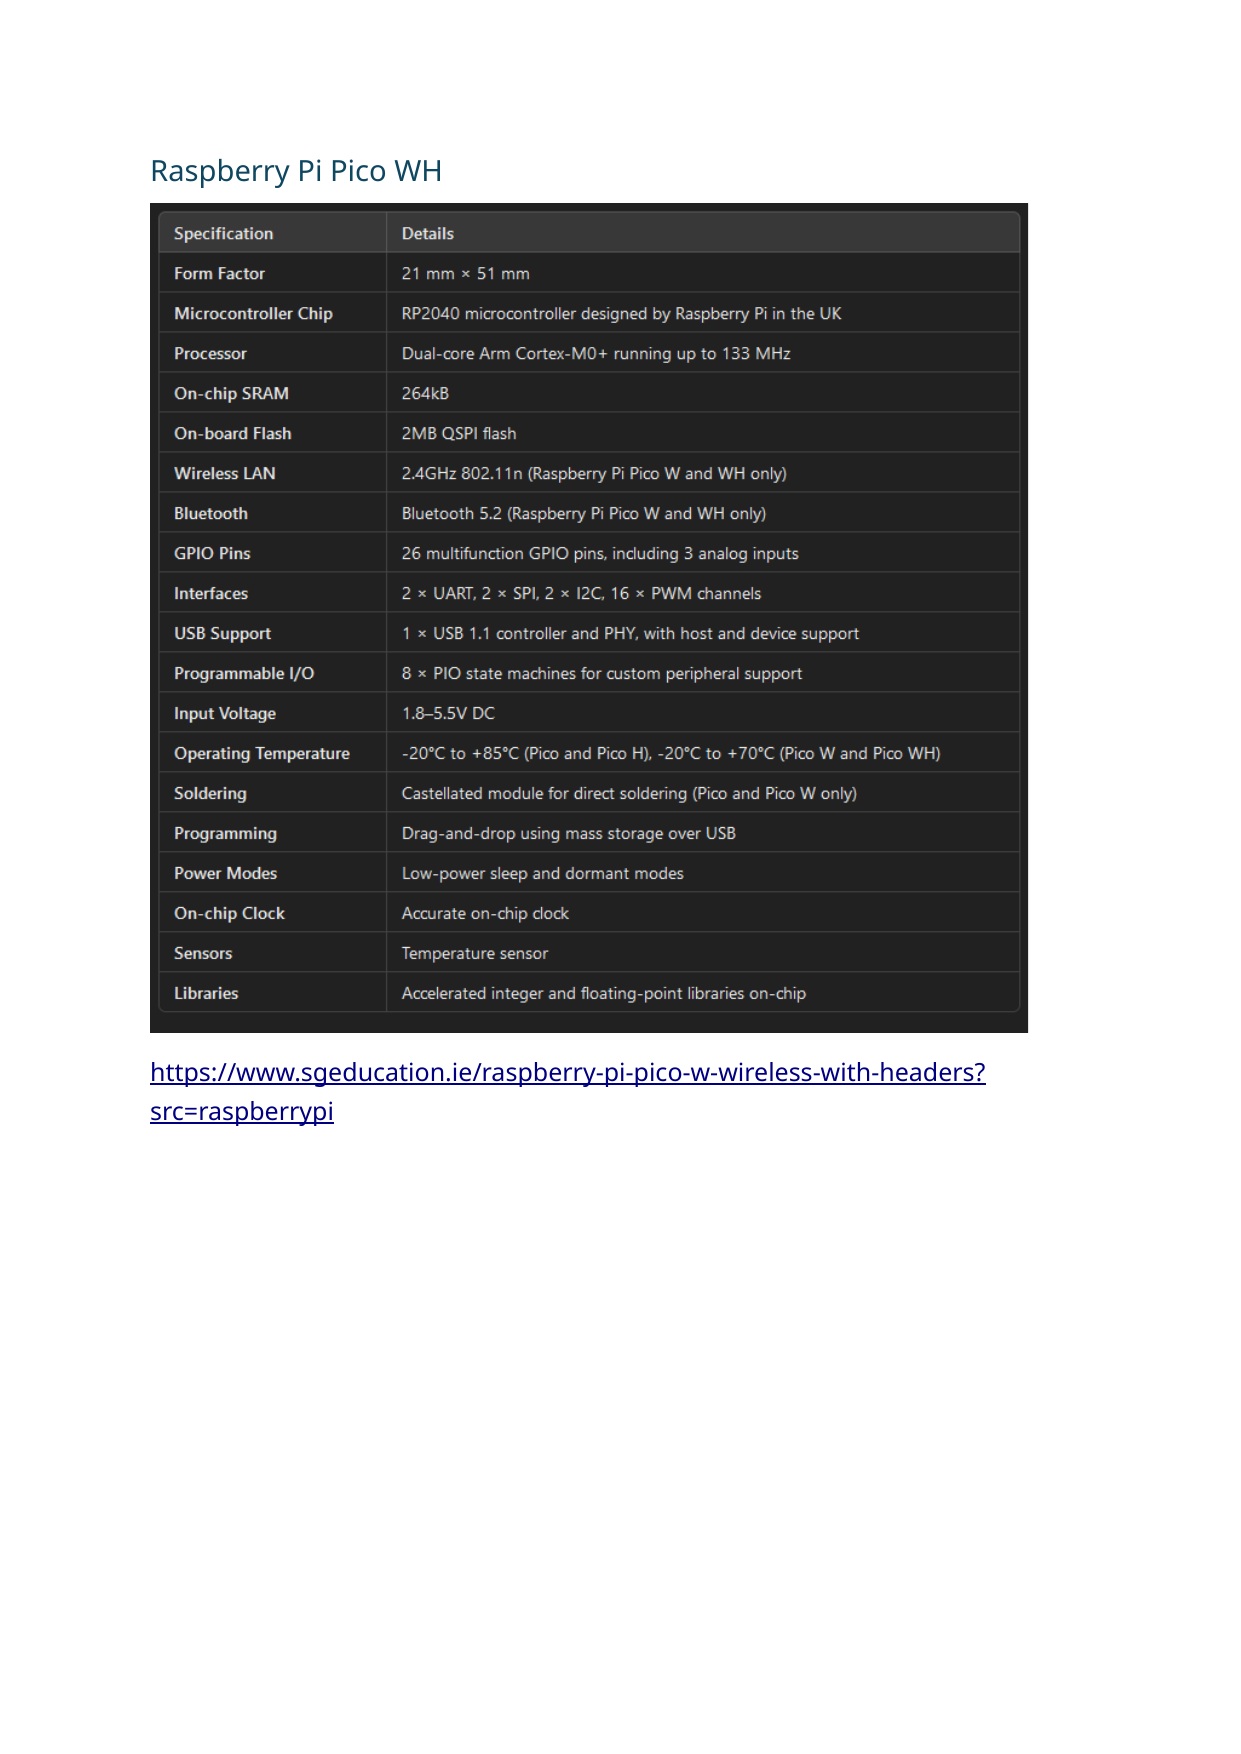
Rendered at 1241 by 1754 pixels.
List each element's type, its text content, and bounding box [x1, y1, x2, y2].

text https://www.sgeducation.ie/raspberry-pi-pico-w-wireless-with-headers?src=raspberrypi [150, 1054, 1090, 1128]
subtitle Raspberry Pi Pico WH [150, 150, 1090, 190]
